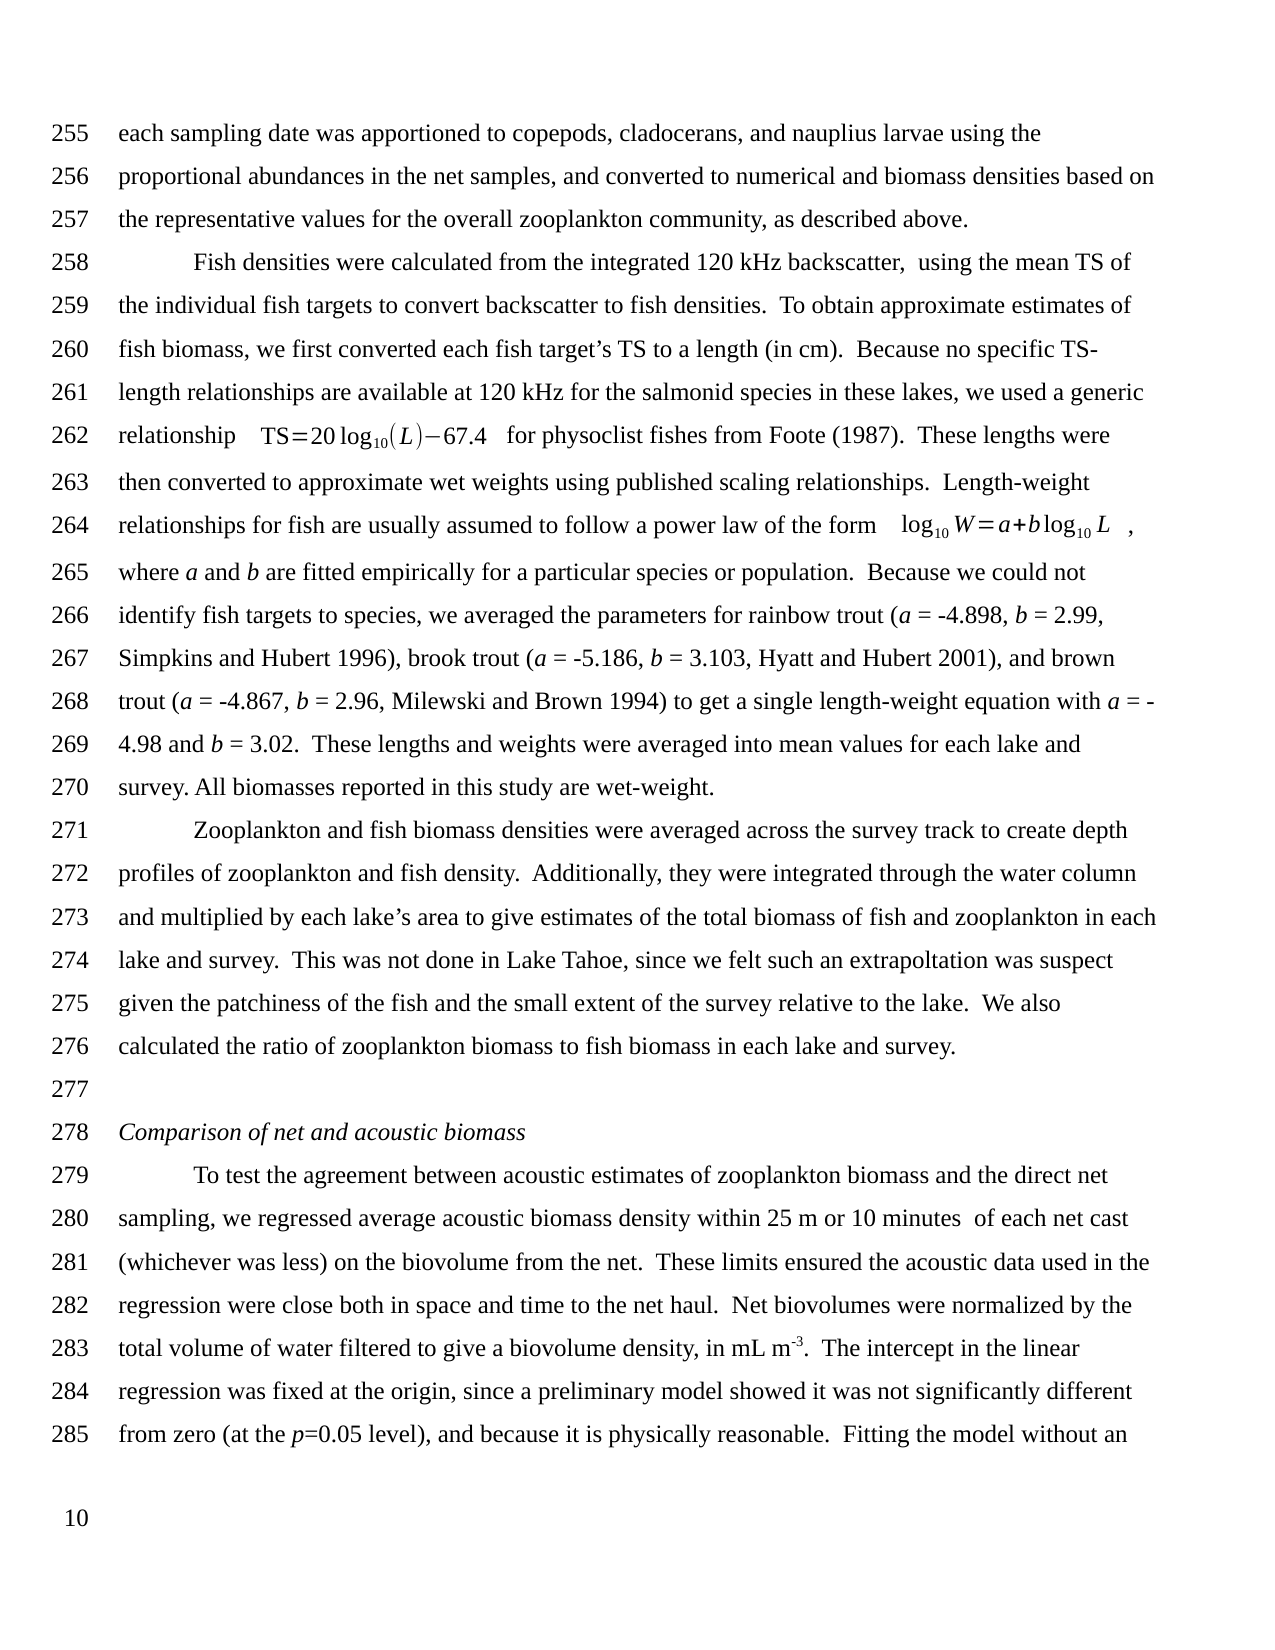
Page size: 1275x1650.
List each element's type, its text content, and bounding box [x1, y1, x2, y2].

text To test the agreement between acoustic estimates of zooplankton biomass and the direct net sampling, we regressed average acoustic biomass density within 25 m or 10 minutes of each net cast (whichever was less) on the biovolume from the net. These limits ensured the acoustic data used in the regression were close both in space and time to the net haul. Net biovolumes were normalized by the total volume of water filtered to give a biovolume density, in mL m-3. The intercept in the linear regression was fixed at the origin, since a preliminary model showed it was not significantly different from zero (at the p=0.05 level), and because it is physically reasonable. Fitting the model without an [118, 1160, 1157, 1448]
text Comparison of net and acoustic biomass [118, 1117, 1157, 1146]
text Fish densities were calculated from the integrated 120 kHz backscatter, using the mean TS of the individual fish targets to convert backscatter to fish densities. To obtain approximate estimates of fish biomass, we first converted each fish target’s TS to a length (in cm). Because no specific TS-length relationships are available at 120 kHz for the salmonid species in these lakes, we used a generic relationship for physoclist fishes from Foote (1987)⁠. These lengths were then converted to approximate wet weights using published scaling relationships. Length-weight relationships for fish are usually assumed to follow a power law of the form , where a and b are fitted empirically for a particular species or population. Because we could not identify fish targets to species, we averaged the parameters for rainbow trout (a = -4.898, b = 2.99, Simpkins and Hubert 1996), brook trout (a = -5.186, b = 3.103, Hyatt and Hubert 2001), and brown trout (a = -4.867, b = 2.96, Milewski and Brown 1994) to get a single length-weight equation with a = -4.98 and b = 3.02. These lengths and weights were averaged into mean values for each lake and survey. All biomasses reported in this study are wet-weight. [118, 247, 1157, 801]
text each sampling date was apportioned to copepods, cladocerans, and nauplius larvae using the proportional abundances in the net samples, and converted to numerical and biomass densities based on the representative values for the overall zooplankton community, as described above. [118, 118, 1157, 233]
text Zooplankton and fish biomass densities were averaged across the survey track to create depth profiles of zooplankton and fish density. Additionally, they were integrated through the water column and multiplied by each lake’s area to give estimates of the total biomass of fish and zooplankton in each lake and survey. This was not done in Lake Tahoe, since we felt such an extrapoltation was suspect given the patchiness of the fish and the small extent of the survey relative to the lake. We also calculated the ratio of zooplankton biomass to fish biomass in each lake and survey. [118, 815, 1157, 1060]
